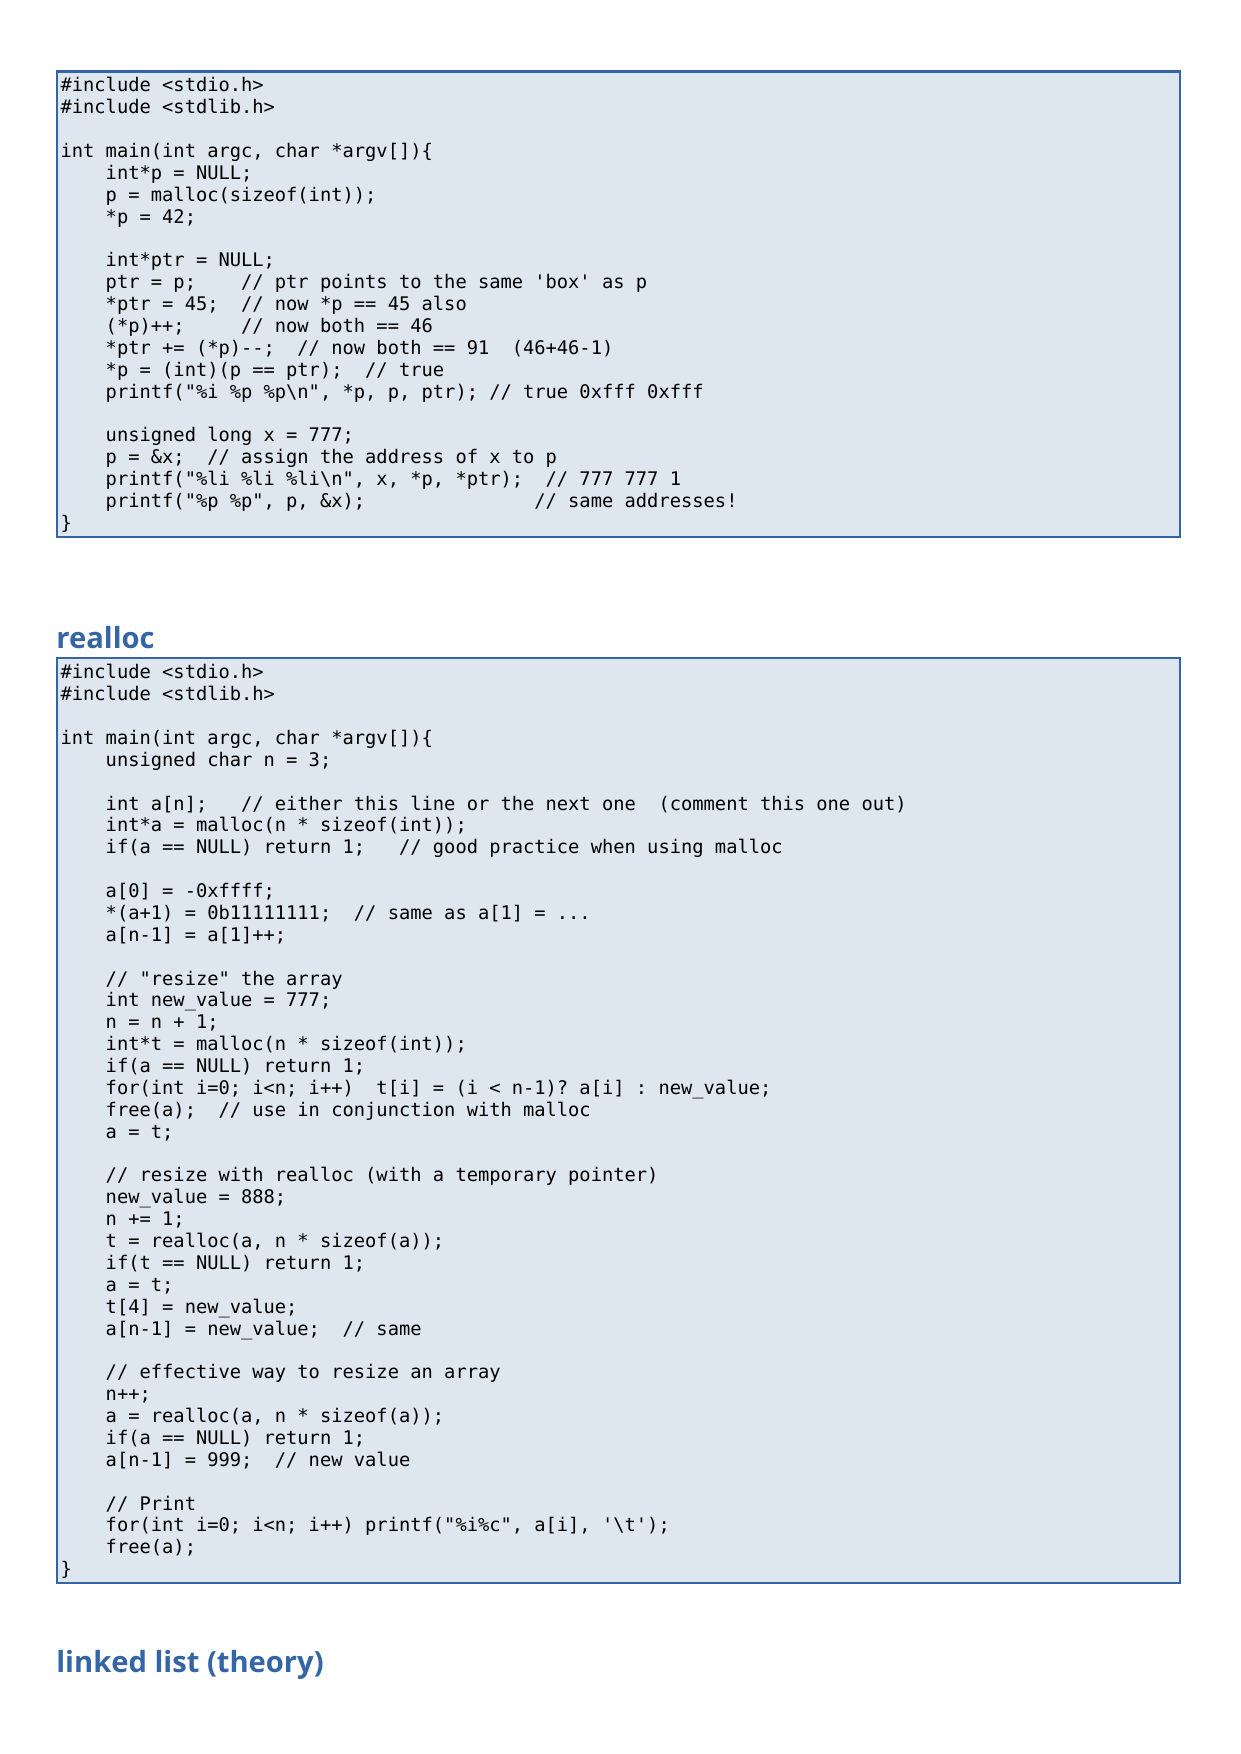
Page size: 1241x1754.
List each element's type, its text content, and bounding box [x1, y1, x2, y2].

text t[4] = new_value; [58, 1291, 1179, 1313]
text int*ptr = NULL; [58, 245, 1179, 267]
text // resize with realloc (with a temporary pointer) [58, 1160, 1179, 1182]
text n = n + 1; [58, 1007, 1179, 1029]
title linked list (theory) [56, 1642, 1181, 1681]
text if(a == NULL) return 1; [58, 1423, 1179, 1444]
text int*a = malloc(n * sizeof(int)); [58, 810, 1179, 832]
text a[n-1] = 999; // new value [58, 1444, 1179, 1466]
text #include <stdio.h> [58, 73, 1179, 92]
text *ptr += (*p)--; // now both == 91 (46+46-1) [58, 333, 1179, 355]
text ptr = p; // ptr points to the same 'box' as p [58, 267, 1179, 289]
text printf("%i %p %p\n", *p, p, ptr); // true 0xfff 0xfff [58, 377, 1179, 398]
text int a[n]; // either this line or the next one (comment this one out) [58, 788, 1179, 810]
text t = realloc(a, n * sizeof(a)); [58, 1226, 1179, 1248]
text *(a+1) = 0b11111111; // same as a[1] = ... [58, 898, 1179, 919]
text // Print [58, 1488, 1179, 1510]
text if(a == NULL) return 1; // good practice when using malloc [58, 832, 1179, 854]
text p = malloc(sizeof(int)); [58, 180, 1179, 202]
text a[0] = -0xffff; [58, 876, 1179, 898]
text int main(int argc, char *argv[]){ [58, 723, 1179, 744]
title realloc [56, 617, 1181, 657]
text new_value = 888; [58, 1182, 1179, 1204]
text a = t; [58, 1269, 1179, 1291]
text for(int i=0; i<n; i++) t[i] = (i < n-1)? a[i] : new_value; [58, 1073, 1179, 1094]
text if(a == NULL) return 1; [58, 1051, 1179, 1073]
text int main(int argc, char *argv[]){ [58, 136, 1179, 158]
text unsigned char n = 3; [58, 744, 1179, 766]
text unsigned long x = 777; [58, 420, 1179, 442]
text (*p)++; // now both == 46 [58, 311, 1179, 333]
text #include <stdlib.h> [58, 92, 1179, 114]
text } [58, 508, 1179, 536]
text // effective way to resize an array [58, 1357, 1179, 1379]
text printf("%li %li %li\n", x, *p, *ptr); // 777 777 1 [58, 464, 1179, 486]
text p = &x; // assign the address of x to p [58, 442, 1179, 464]
text *p = 42; [58, 202, 1179, 223]
text *ptr = 45; // now *p == 45 also [58, 289, 1179, 311]
text for(int i=0; i<n; i++) printf("%i%c", a[i], '\t'); [58, 1510, 1179, 1532]
text *p = (int)(p == ptr); // true [58, 355, 1179, 377]
text int*p = NULL; [58, 158, 1179, 180]
text a = realloc(a, n * sizeof(a)); [58, 1401, 1179, 1423]
text #include <stdio.h> [58, 659, 1179, 679]
text a[n-1] = a[1]++; [58, 919, 1179, 941]
text n++; [58, 1379, 1179, 1401]
text a = t; [58, 1116, 1179, 1138]
text // "resize" the array [58, 963, 1179, 985]
text a[n-1] = new_value; // same [58, 1313, 1179, 1335]
text free(a); [58, 1532, 1179, 1554]
text int new_value = 777; [58, 985, 1179, 1007]
text int*t = malloc(n * sizeof(int)); [58, 1029, 1179, 1051]
text if(t == NULL) return 1; [58, 1248, 1179, 1269]
text #include <stdlib.h> [58, 679, 1179, 701]
text free(a); // use in conjunction with malloc [58, 1094, 1179, 1116]
text n += 1; [58, 1204, 1179, 1226]
text } [58, 1554, 1179, 1582]
text printf("%p %p", p, &x); // same addresses! [58, 486, 1179, 508]
